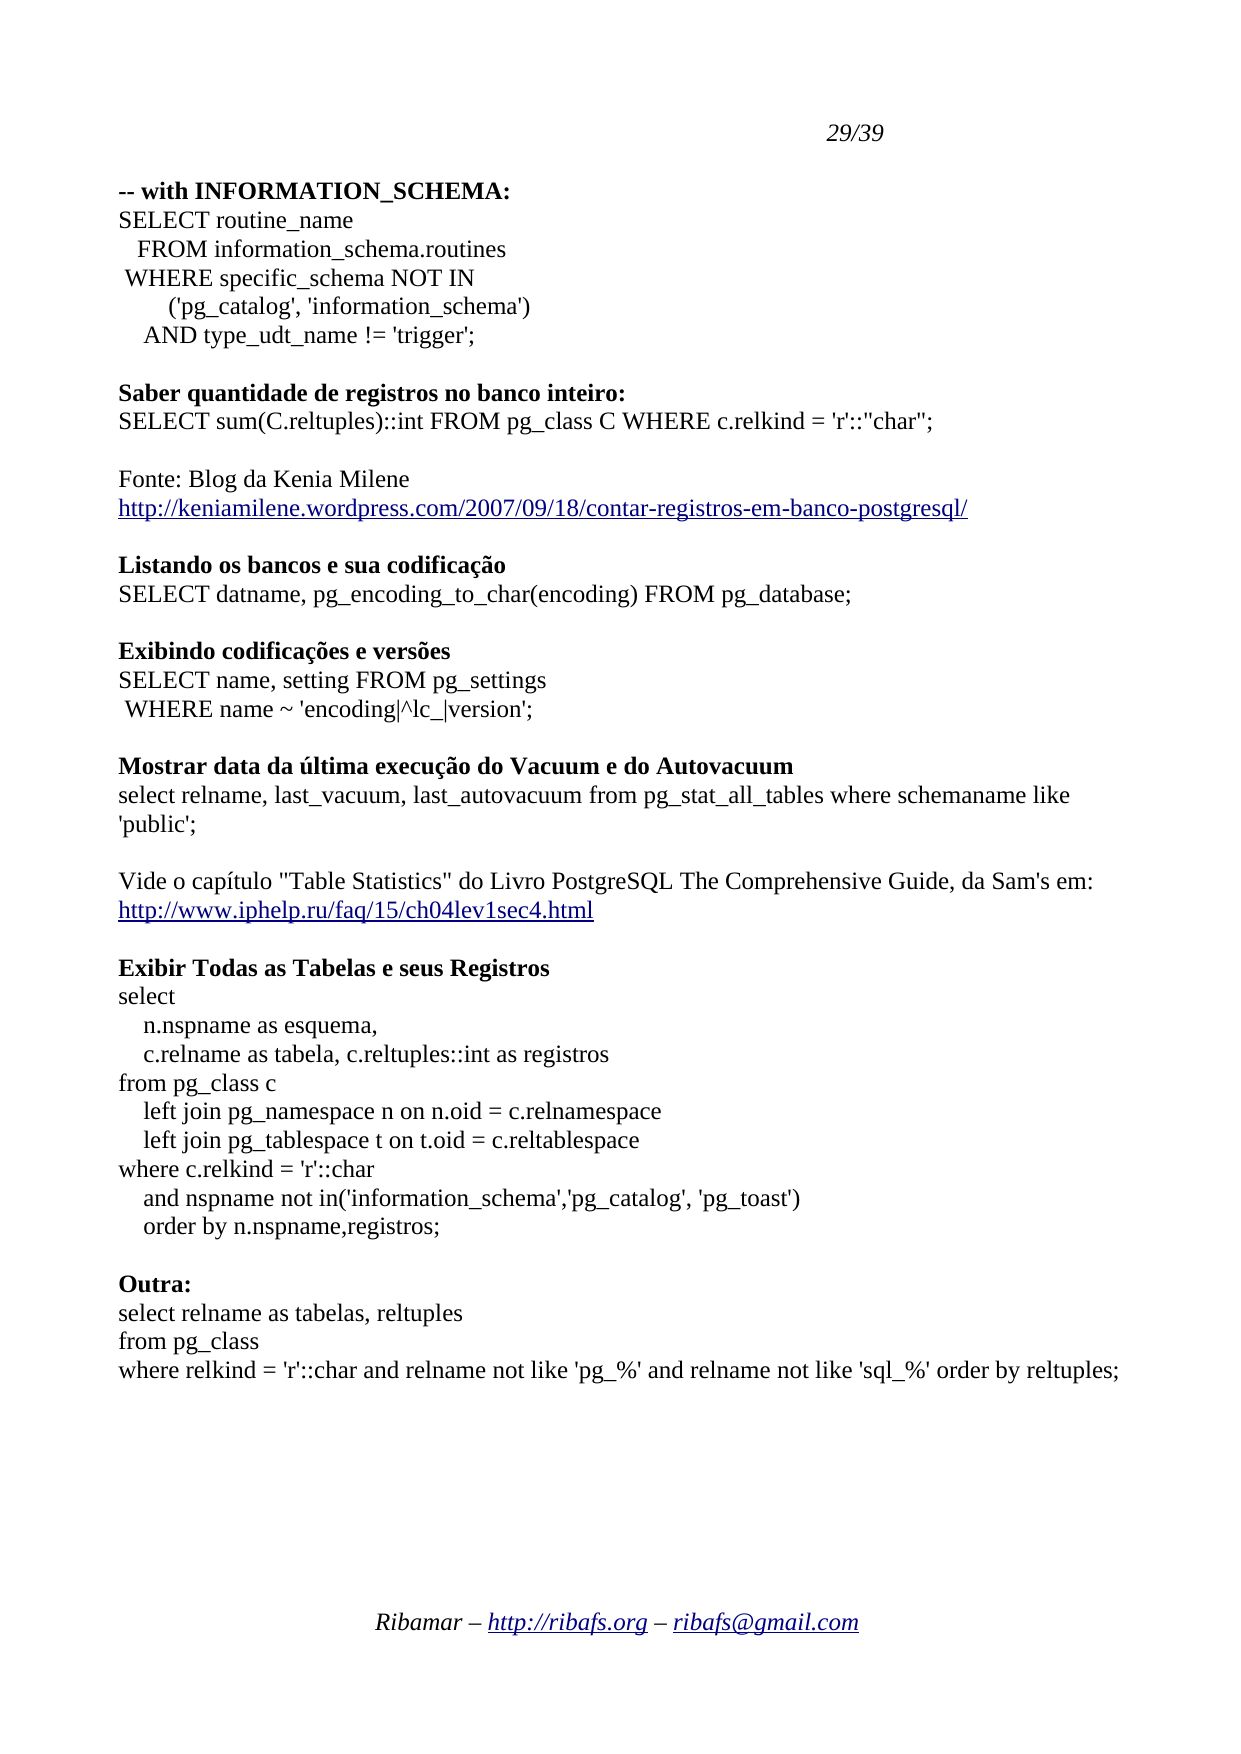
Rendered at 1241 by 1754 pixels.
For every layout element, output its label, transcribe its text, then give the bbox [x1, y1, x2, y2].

text n.nspname as esquema, [118, 1010, 1122, 1039]
text SELECT routine_name [118, 205, 1122, 234]
text left join pg_namespace n on n.oid = c.relnamespace [118, 1096, 1122, 1125]
text left join pg_tablespace t on t.oid = c.reltablespace [118, 1125, 1122, 1154]
text WHERE name ~ 'encoding|^lc_|version'; [118, 694, 1122, 723]
text WHERE specific_schema NOT IN [118, 263, 1122, 291]
text where c.relkind = 'r'::char [118, 1154, 1122, 1183]
text Listando os bancos e sua codificação [118, 550, 1122, 579]
text Exibir Todas as Tabelas e seus Registros [118, 953, 1122, 981]
text SELECT sum(C.reltuples)::int FROM pg_class C WHERE c.relkind = 'r'::"char"; [118, 406, 1122, 435]
text order by n.nspname,registros; [118, 1211, 1122, 1240]
text select relname as tabelas, reltuples [118, 1298, 1122, 1326]
text Vide o capítulo "Table Statistics" do Livro PostgreSQL The Comprehensive Guide, da Sam's em: [118, 866, 1122, 895]
text where relkind = 'r'::char and relname not like 'pg_%' and relname not like 'sql_%' order by reltuples; [118, 1355, 1122, 1384]
text http://keniamilene.wordpress.com/2007/09/18/contar-registros-em-banco-postgresql/ [118, 493, 1122, 521]
text Saber quantidade de registros no banco inteiro: [118, 378, 1122, 406]
text from pg_class c [118, 1068, 1122, 1096]
text Exibindo codificações e versões [118, 636, 1122, 665]
text Fonte: Blog da Kenia Milene [118, 464, 1122, 493]
text c.relname as tabela, c.reltuples::int as registros [118, 1039, 1122, 1068]
text SELECT name, setting FROM pg_settings [118, 665, 1122, 694]
text ('pg_catalog', 'information_schema') [118, 291, 1122, 320]
text select [118, 981, 1122, 1010]
text from pg_class [118, 1326, 1122, 1355]
text Outra: [118, 1269, 1122, 1298]
text and nspname not in('information_schema','pg_catalog', 'pg_toast') [118, 1183, 1122, 1211]
text select relname, last_vacuum, last_autovacuum from pg_stat_all_tables where schemaname like 'public'; [118, 780, 1122, 838]
text FROM information_schema.routines [118, 234, 1122, 263]
text Mostrar data da última execução do Vacuum e do Autovacuum [118, 751, 1122, 780]
text SELECT datname, pg_encoding_to_char(encoding) FROM pg_database; [118, 579, 1122, 608]
text AND type_udt_name != 'trigger'; [118, 320, 1122, 349]
text http://www.iphelp.ru/faq/15/ch04lev1sec4.html [118, 895, 1122, 924]
text -- with INFORMATION_SCHEMA: [118, 176, 1122, 205]
